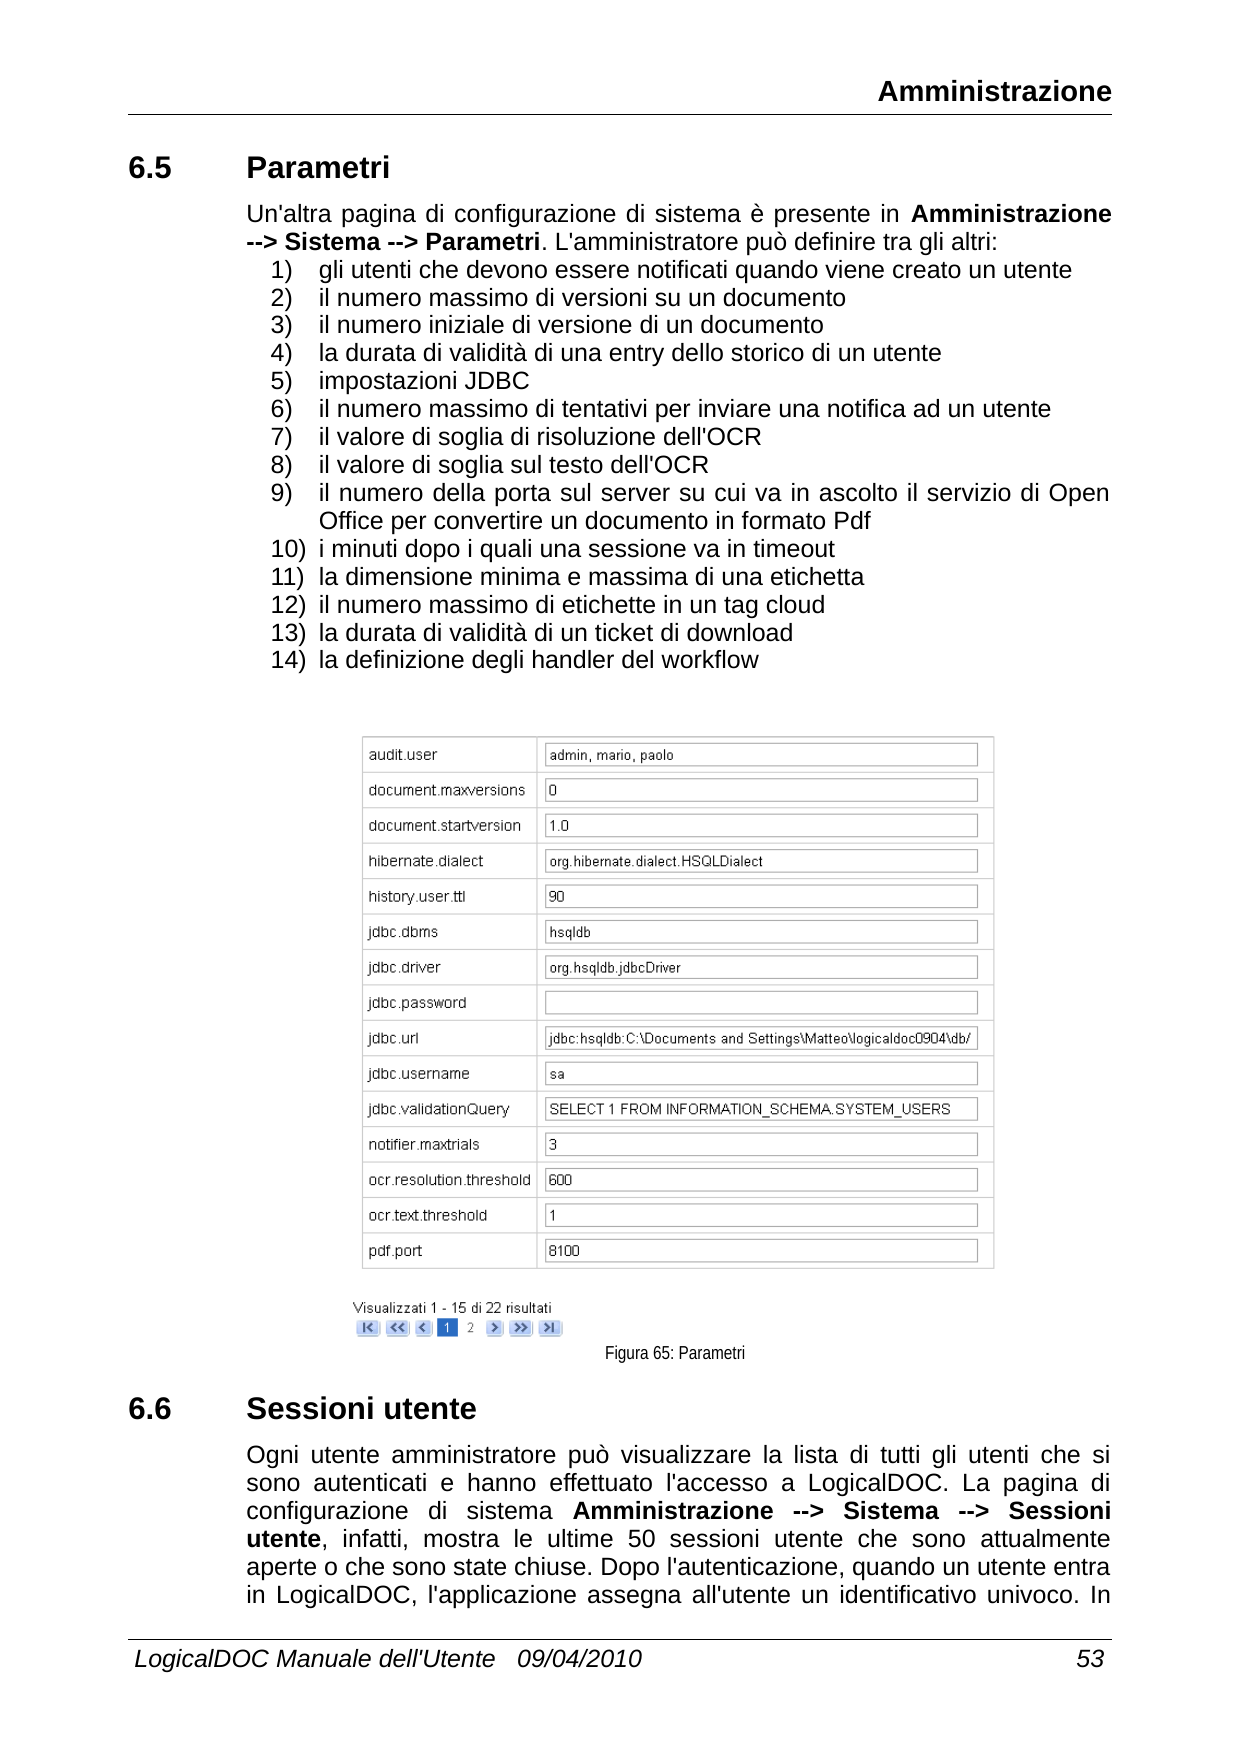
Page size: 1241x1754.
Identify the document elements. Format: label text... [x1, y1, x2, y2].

list la dimensione minima e massima di una etichetta [270, 563, 1112, 591]
list Figura 65: Parametri [348, 738, 1003, 1364]
list il numero massimo di tentativi per inviare una notifica ad un utente [270, 395, 1112, 423]
list il numero massimo di versioni su un documento [270, 283, 1112, 311]
text Ogni utente amministratore può visualizzare la lista di tutti gli utenti che si sono autenticati e hanno effettuato l'accesso a LogicalDOC. La pagina di configurazione di sistema Amministrazione --> Sistema --> Sessioni utente, infatti, mostra le ultime 50 sessioni utente che sono attualmente aperte o che sono state chiuse. Dopo l'autenticazione, quando un utente entra in LogicalDOC, l'applicazione assegna all'utente un identificativo univoco. In [246, 1441, 1112, 1608]
subtitle Sessioni utente [128, 740, 1112, 1426]
list il numero iniziale di versione di un documento [270, 311, 1112, 339]
text Un'altra pagina di configurazione di sistema è presente in Amministrazione --> Sistema --> Parametri. L'amministratore può definire tra gli altri: [246, 200, 1112, 256]
list impostazioni JDBC [270, 367, 1112, 395]
list il numero della porta sul server su cui va in ascolto il servizio di Open Office per convertire un documento in formato Pdf [270, 479, 1112, 535]
list la durata di validità di un ticket di download [270, 618, 1112, 646]
subtitle Parametri [128, 150, 1112, 185]
list i minuti dopo i quali una sessione va in timeout [270, 535, 1112, 563]
list gli utenti che devono essere notificati quando viene creato un utente [270, 256, 1112, 283]
picture [350, 731, 1000, 1343]
list la durata di validità di una entry dello storico di un utente [270, 339, 1112, 367]
list il valore di soglia sul testo dell'OCR [270, 451, 1112, 479]
list il valore di soglia di risoluzione dell'OCR [270, 423, 1112, 451]
list il numero massimo di etichette in un tag cloud [270, 591, 1112, 618]
list la definizione degli handler del workflow [270, 646, 1112, 674]
